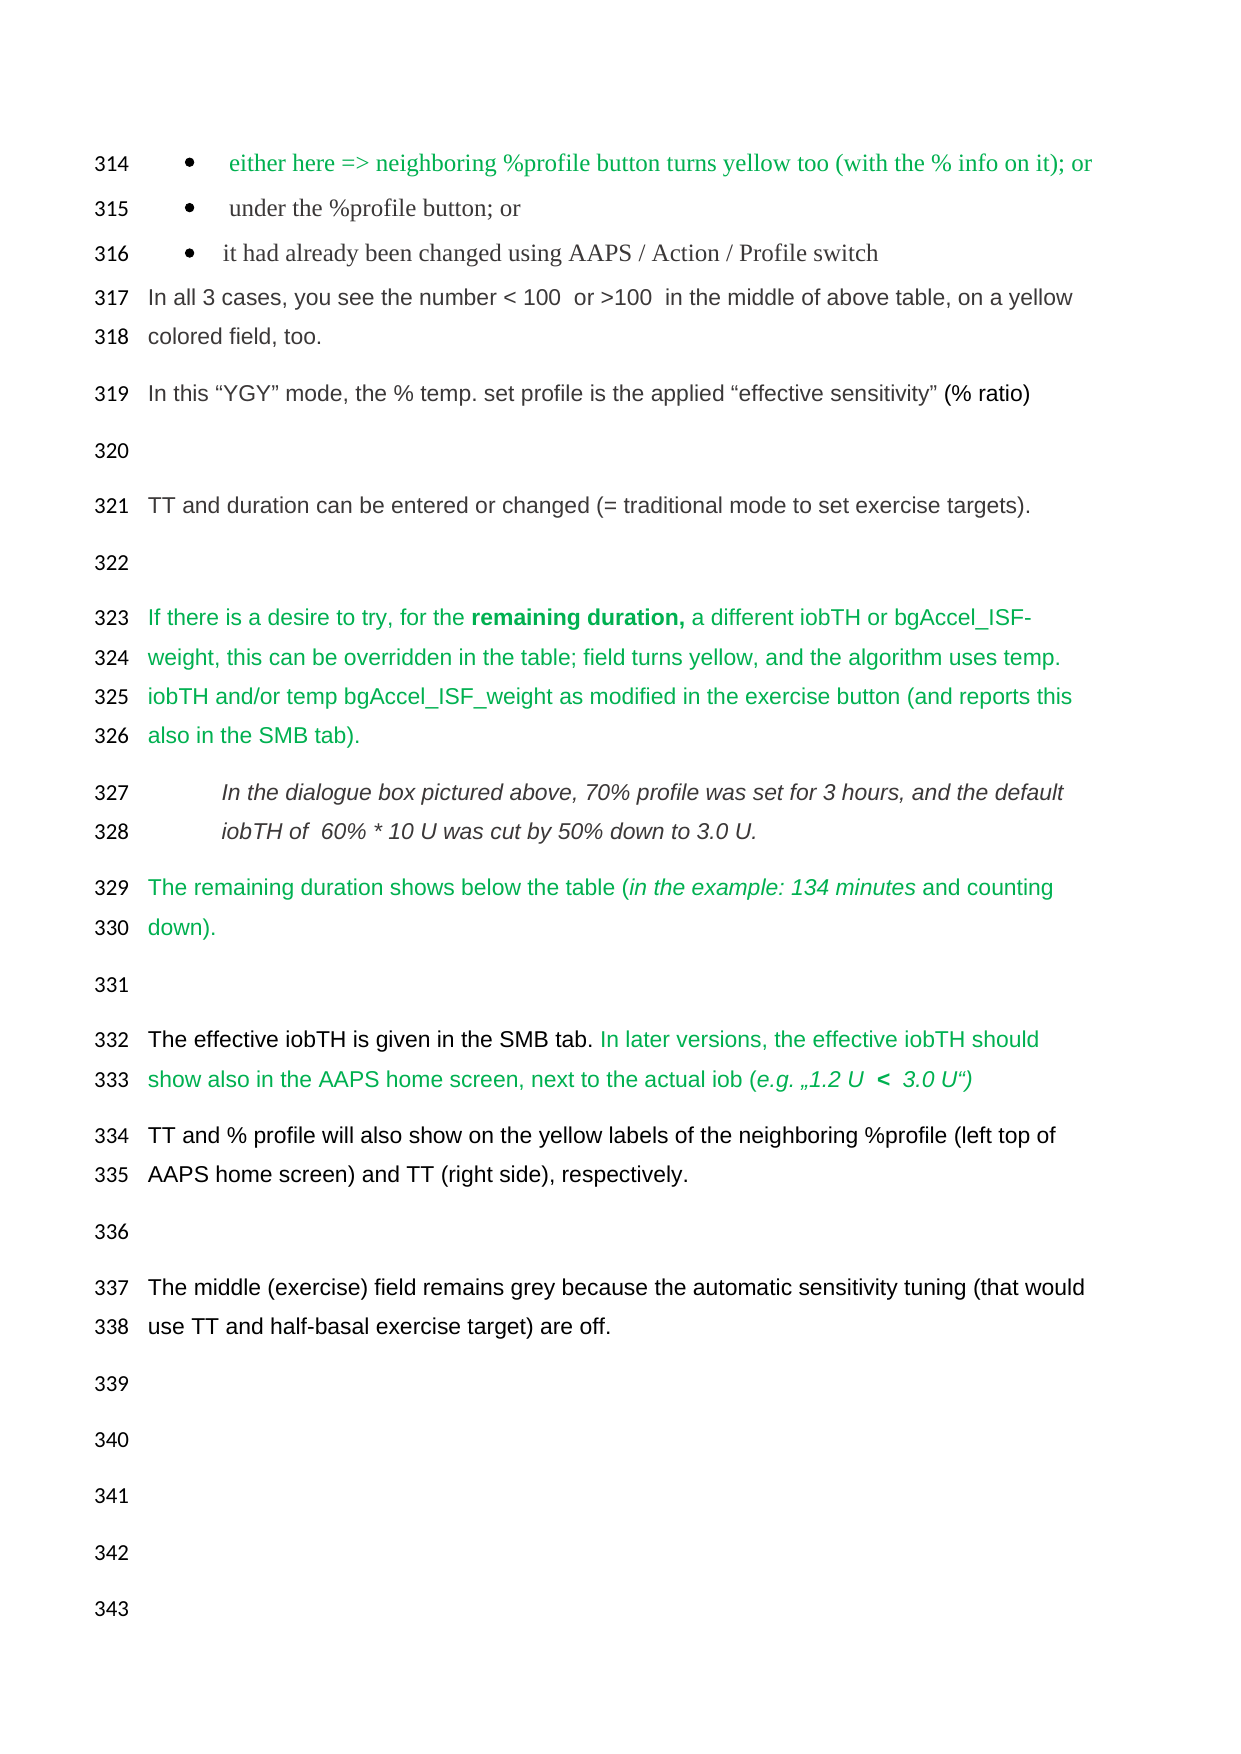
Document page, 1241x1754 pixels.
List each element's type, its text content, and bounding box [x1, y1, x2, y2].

text TT and duration can be entered or changed (= traditional mode to set exercise targets). [148, 492, 1093, 518]
text The middle (exercise) field remains grey because the automatic sensitivity tuning (that would use TT and half-basal exercise target) are off. [148, 1273, 1093, 1339]
text In all 3 cases, you see the number < 100 or >100 in the middle of above table, on a yellow colored field, too. [148, 284, 1093, 350]
text If there is a desire to try, for the remaining duration, a different iobTH or bgAccel_ISF-weight, this can be overridden in the table; field turns yellow, and the algorithm uses temp. iobTH and/or temp bgAccel_ISF_weight as modified in the exercise button (and reports this also in the SMB tab). [148, 604, 1093, 749]
text The remaining duration shows below the table (in the example: 134 minutes and counting down). [148, 874, 1093, 940]
list it had already been changed using AAPS / Action / Profile switch [185, 238, 1093, 267]
text In the dialogue box pictured above, 70% profile was set for 3 hours, and the default iobTH of 60% * 10 U was cut by 50% down to 3.0 U. [221, 779, 1093, 844]
text The effective iobTH is given in the SMB tab. In later versions, the effective iobTH should show also in the AAPS home screen, next to the actual iob (e.g. „1.2 U < 3.0 U“) [148, 1026, 1093, 1092]
text TT and % profile will also show on the yellow labels of the neighboring %profile (left top of AAPS home screen) and TT (right side), respectively. [148, 1122, 1093, 1187]
text In this “YGY” mode, the % temp. set profile is the applied “effective sensitivity” (% ratio) [148, 379, 1093, 406]
list under the %profile button; or [185, 193, 1093, 222]
list either here => neighboring %profile button turns yellow too (with the % info on it); or [185, 148, 1093, 176]
